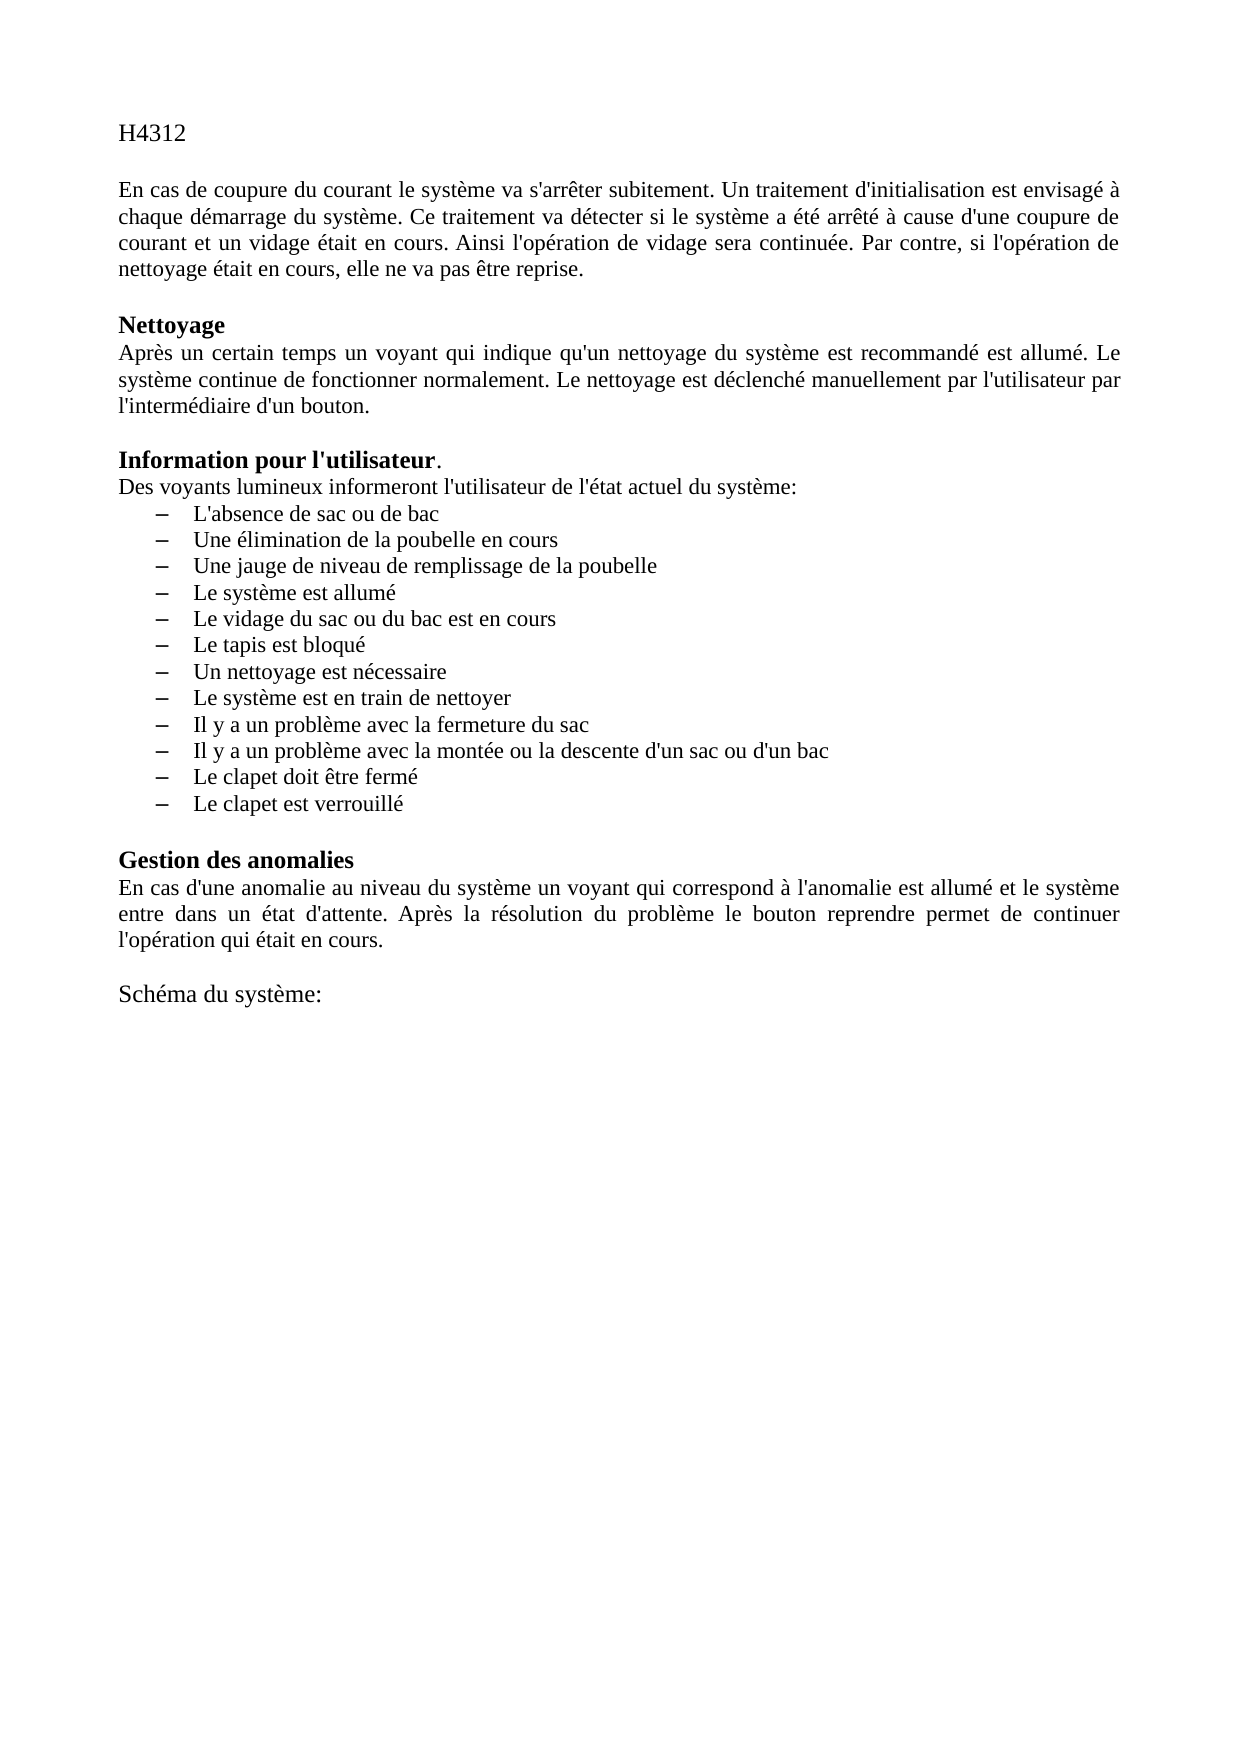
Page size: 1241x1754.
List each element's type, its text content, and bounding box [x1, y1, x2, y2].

text Information pour l'utilisateur. [118, 445, 1122, 473]
list Le clapet est verrouillé [156, 790, 1122, 816]
text En cas d'une anomalie au niveau du système un voyant qui correspond à l'anomalie est allumé et le système entre dans un état d'attente. Après la résolution du problème le bouton reprendre permet de continuer l'opération qui était en cours. [118, 873, 1122, 953]
list Une élimination de la poubelle en cours [156, 526, 1122, 552]
list Le clapet doit être fermé [156, 763, 1122, 790]
list Le tapis est bloqué [156, 632, 1122, 658]
text Après un certain temps un voyant qui indique qu'un nettoyage du système est recommandé est allumé. Le système continue de fonctionner normalement. Le nettoyage est déclenché manuellement par l'utilisateur par l'intermédiaire d'un bouton. [118, 339, 1122, 418]
text Schéma du système: [118, 979, 1122, 1008]
list Le vidage du sac ou du bac est en cours [156, 605, 1122, 632]
list Il y a un problème avec la montée ou la descente d'un sac ou d'un bac [156, 737, 1122, 763]
text Gestion des anomalies [118, 845, 1122, 873]
list L'absence de sac ou de bac [156, 500, 1122, 526]
text Nettoyage [118, 311, 1122, 339]
list Il y a un problème avec la fermeture du sac [156, 711, 1122, 737]
list Le système est allumé [156, 579, 1122, 605]
text Des voyants lumineux informeront l'utilisateur de l'état actuel du système: [118, 473, 1122, 500]
list Une jauge de niveau de remplissage de la poubelle [156, 552, 1122, 579]
list Un nettoyage est nécessaire [156, 658, 1122, 684]
list Le système est en train de nettoyer [156, 684, 1122, 711]
text En cas de coupure du courant le système va s'arrêter subitement. Un traitement d'initialisation est envisagé à chaque démarrage du système. Ce traitement va détecter si le système a été arrêté à cause d'une coupure de courant et un vidage était en cours. Ainsi l'opération de vidage sera continuée. Par contre, si l'opération de nettoyage était en cours, elle ne va pas être reprise. [118, 176, 1122, 282]
